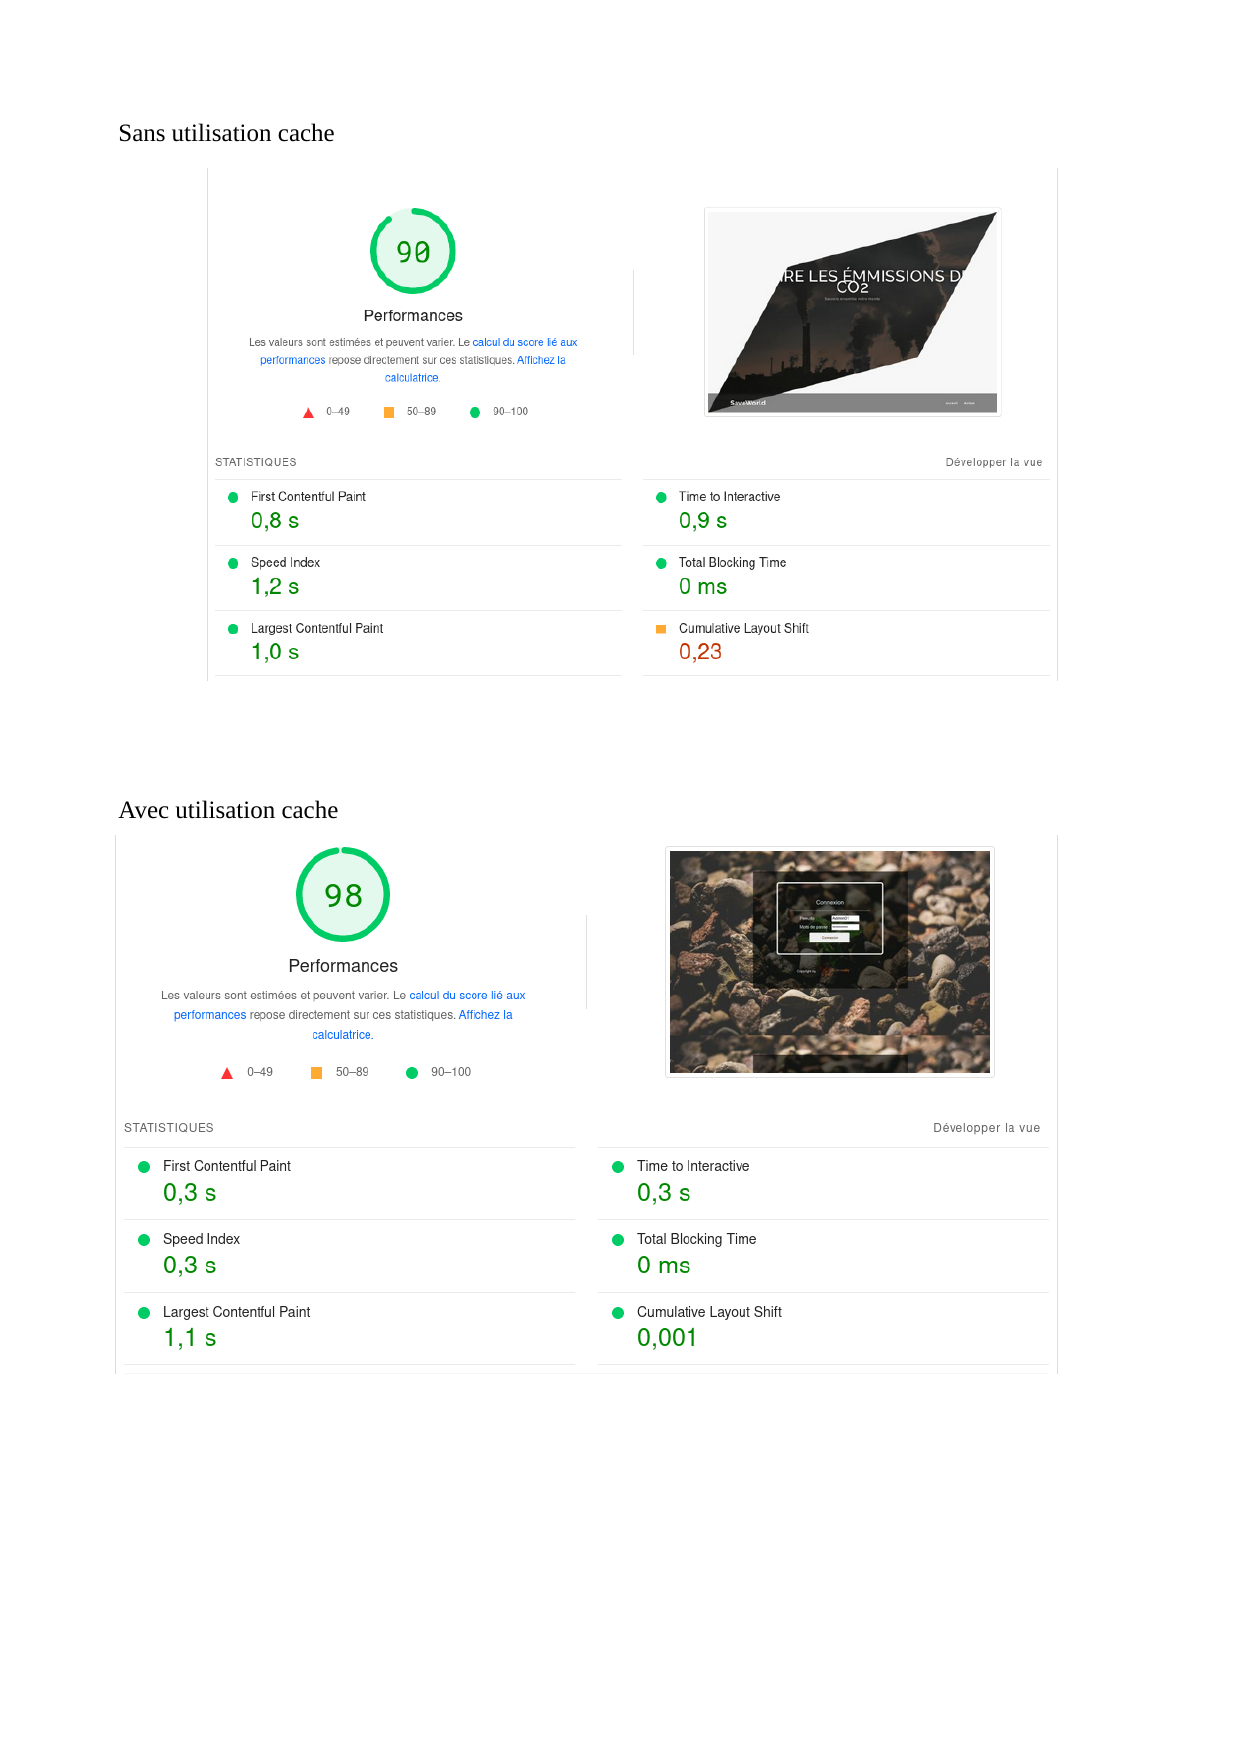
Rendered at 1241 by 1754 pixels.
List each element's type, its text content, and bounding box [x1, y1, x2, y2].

text Sans utilisation cache [118, 118, 1122, 147]
text Avec utilisation cache [118, 795, 1122, 824]
picture [101, 835, 1063, 1374]
picture [198, 168, 1064, 681]
